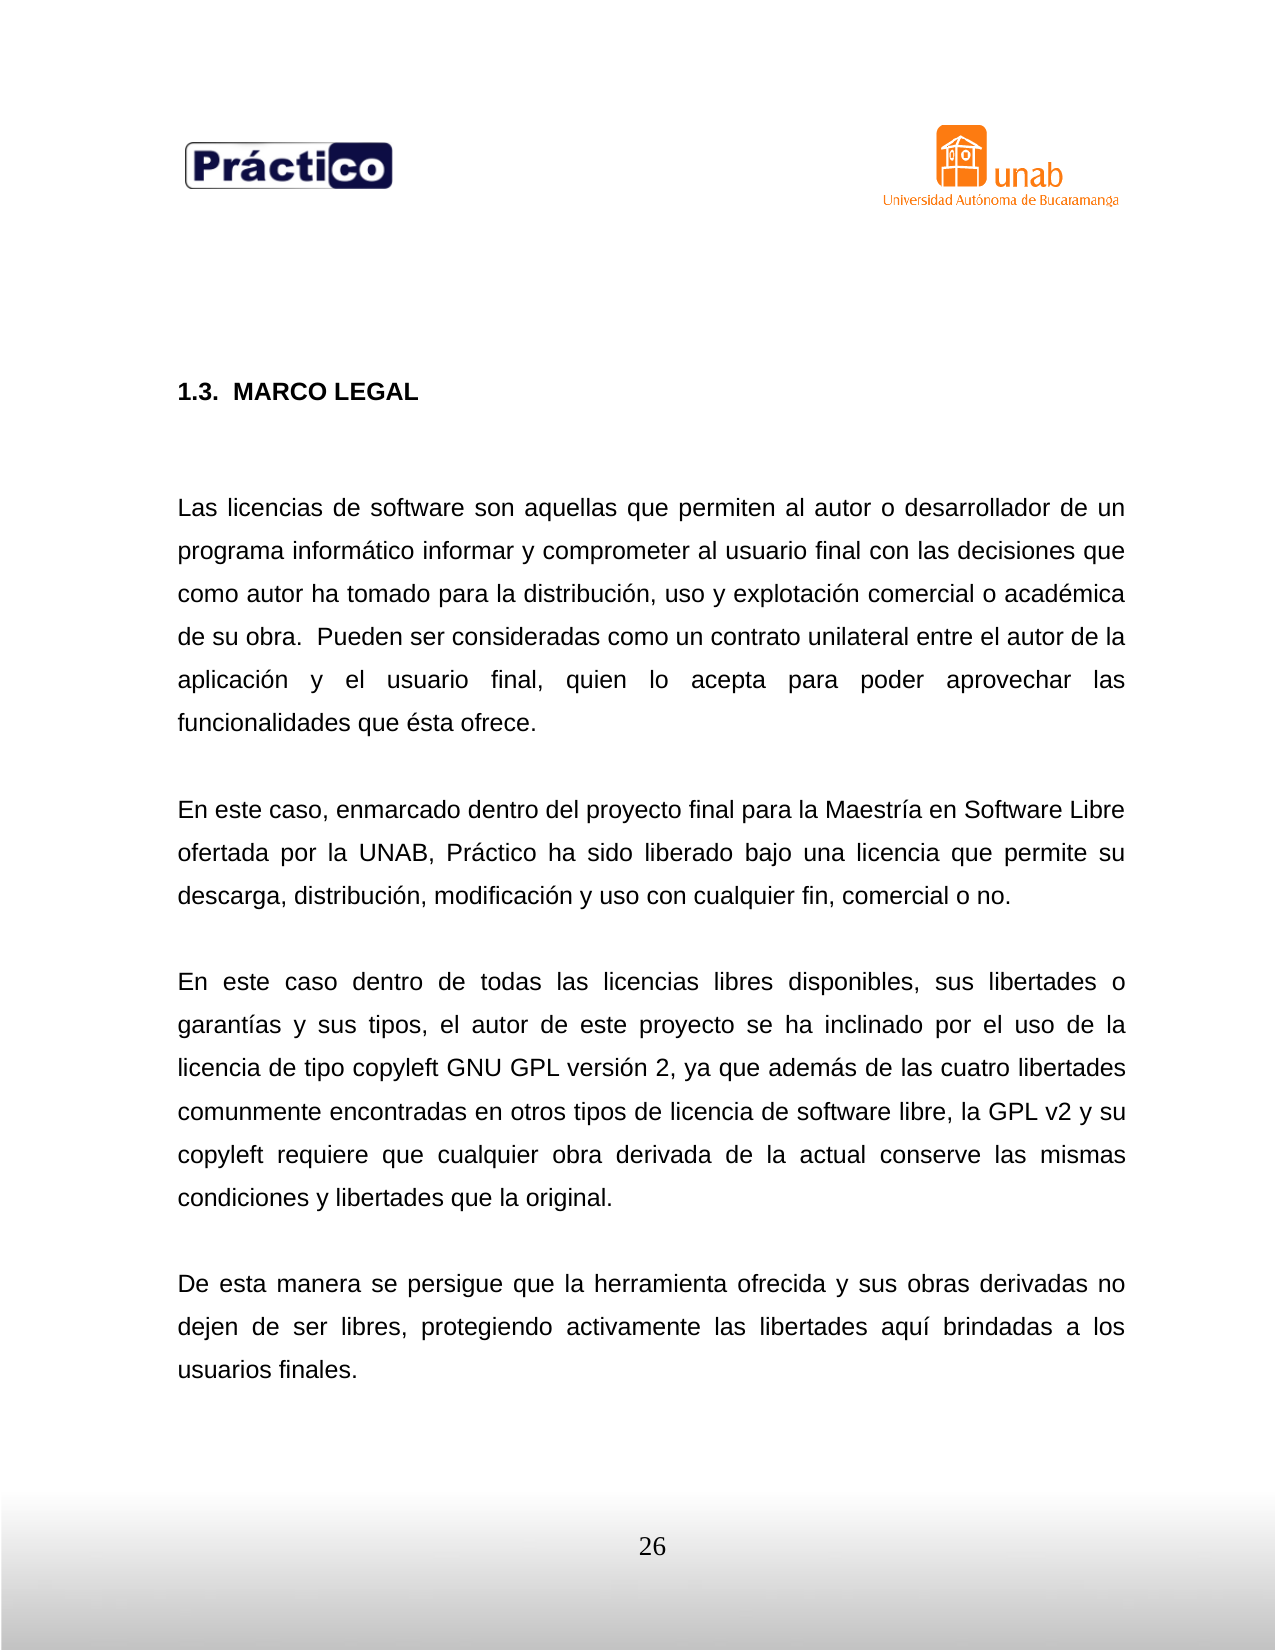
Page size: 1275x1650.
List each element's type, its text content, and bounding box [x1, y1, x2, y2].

text Las licencias de software son aquellas que permiten al autor o desarrollador de un programa informático informar y comprometer al usuario final con las decisiones que como autor ha tomado para la distribución, uso y explotación comercial o académica de su obra. Pueden ser consideradas como un contrato unilateral entre el autor de la aplicación y el usuario final, quien lo acepta para poder aprovechar las funcionalidades que ésta ofrece. [177, 493, 1127, 737]
text De esta manera se persigue que la herramienta ofrecida y sus obras derivadas no dejen de ser libres, protegiendo activamente las libertades aquí brindadas a los usuarios finales. [177, 1269, 1127, 1384]
text En este caso dentro de todas las licencias libres disponibles, sus libertades o garantías y sus tipos, el autor de este proyecto se ha inclinado por el uso de la licencia de tipo copyleft GNU GPL versión 2, ya que además de las cuatro libertades comunmente encontradas en otros tipos de licencia de software libre, la GPL v2 y su copyleft requiere que cualquier obra derivada de la actual conserve las mismas condiciones y libertades que la original. [177, 967, 1127, 1212]
text En este caso, enmarcado dentro del proyecto final para la Maestría en Software Libre ofertada por la UNAB, Práctico ha sido liberado bajo una licencia que permite su descarga, distribución, modificación y uso con cualquier fin, comercial o no. [177, 795, 1127, 910]
text 1.3. MARCO LEGAL [177, 377, 1127, 406]
picture [1, 1472, 1275, 1650]
picture [182, 140, 395, 191]
picture [883, 125, 1119, 207]
